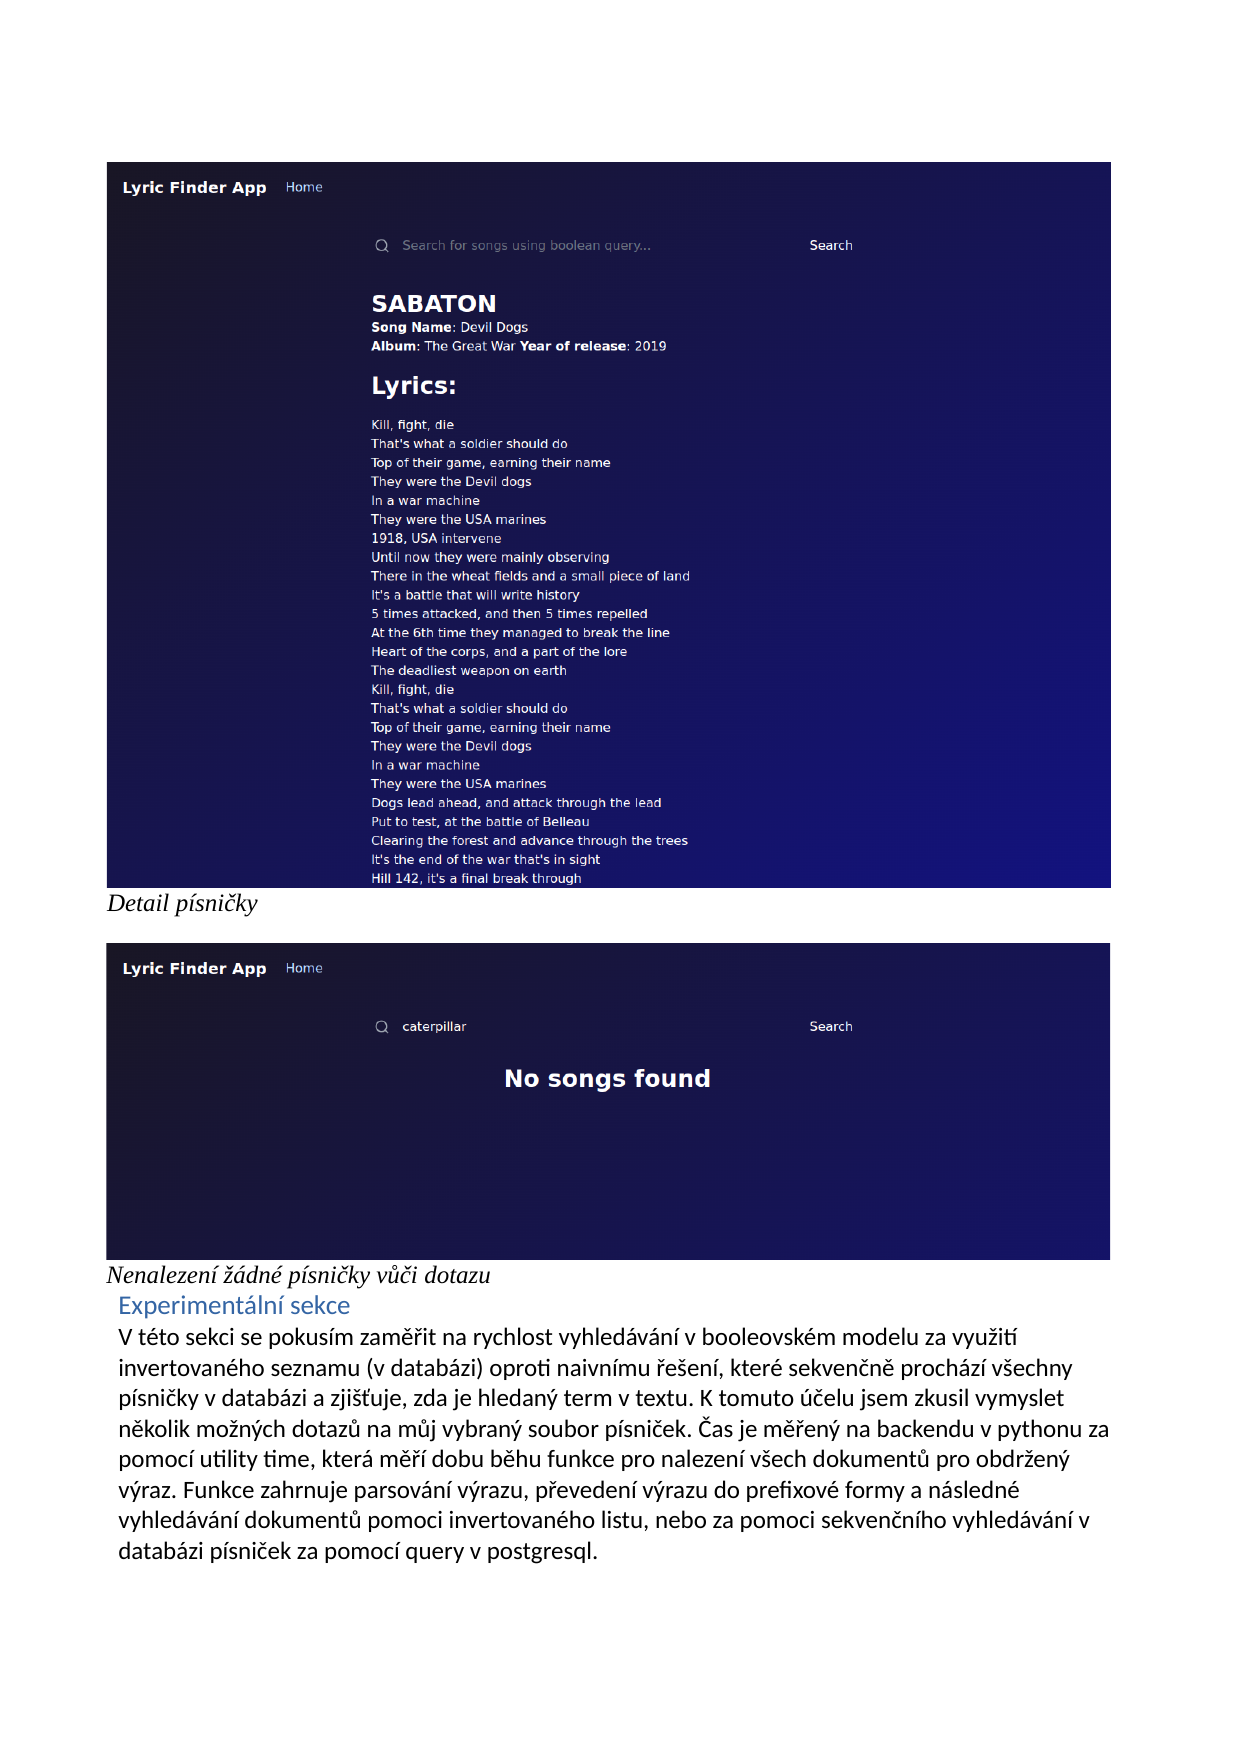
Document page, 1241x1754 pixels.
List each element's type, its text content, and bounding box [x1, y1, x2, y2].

text Detail písničky [107, 888, 1111, 917]
picture [106, 162, 1111, 888]
text V této sekci se pokusím zaměřit na rychlost vyhledávání v booleovském modelu za využití invertovaného seznamu (v databázi) oproti naivnímu řešení, které sekvenčně prochází všechny písničky v databázi a zjišťuje, zda je hledaný term v textu. K tomuto účelu jsem zkusil vymyslet několik možných dotazů na můj vybraný soubor písniček. Čas je měřený na backendu v pythonu za pomocí utility time, která měří dobu běhu funkce pro nalezení všech dokumentů pro obdržený výraz. Funkce zahrnuje parsování výrazu, převedení výrazu do prefixové formy a následné vyhledávání dokumentů pomoci invertovaného listu, nebo za pomoci sekvenčního vyhledávání v databázi písniček za pomocí query v postgresql. [118, 1322, 1122, 1566]
text Experimentální sekce [106, 118, 1122, 1322]
picture [106, 943, 1110, 1260]
text Nenalezení žádné písničky vůči dotazu [106, 1260, 1110, 1288]
